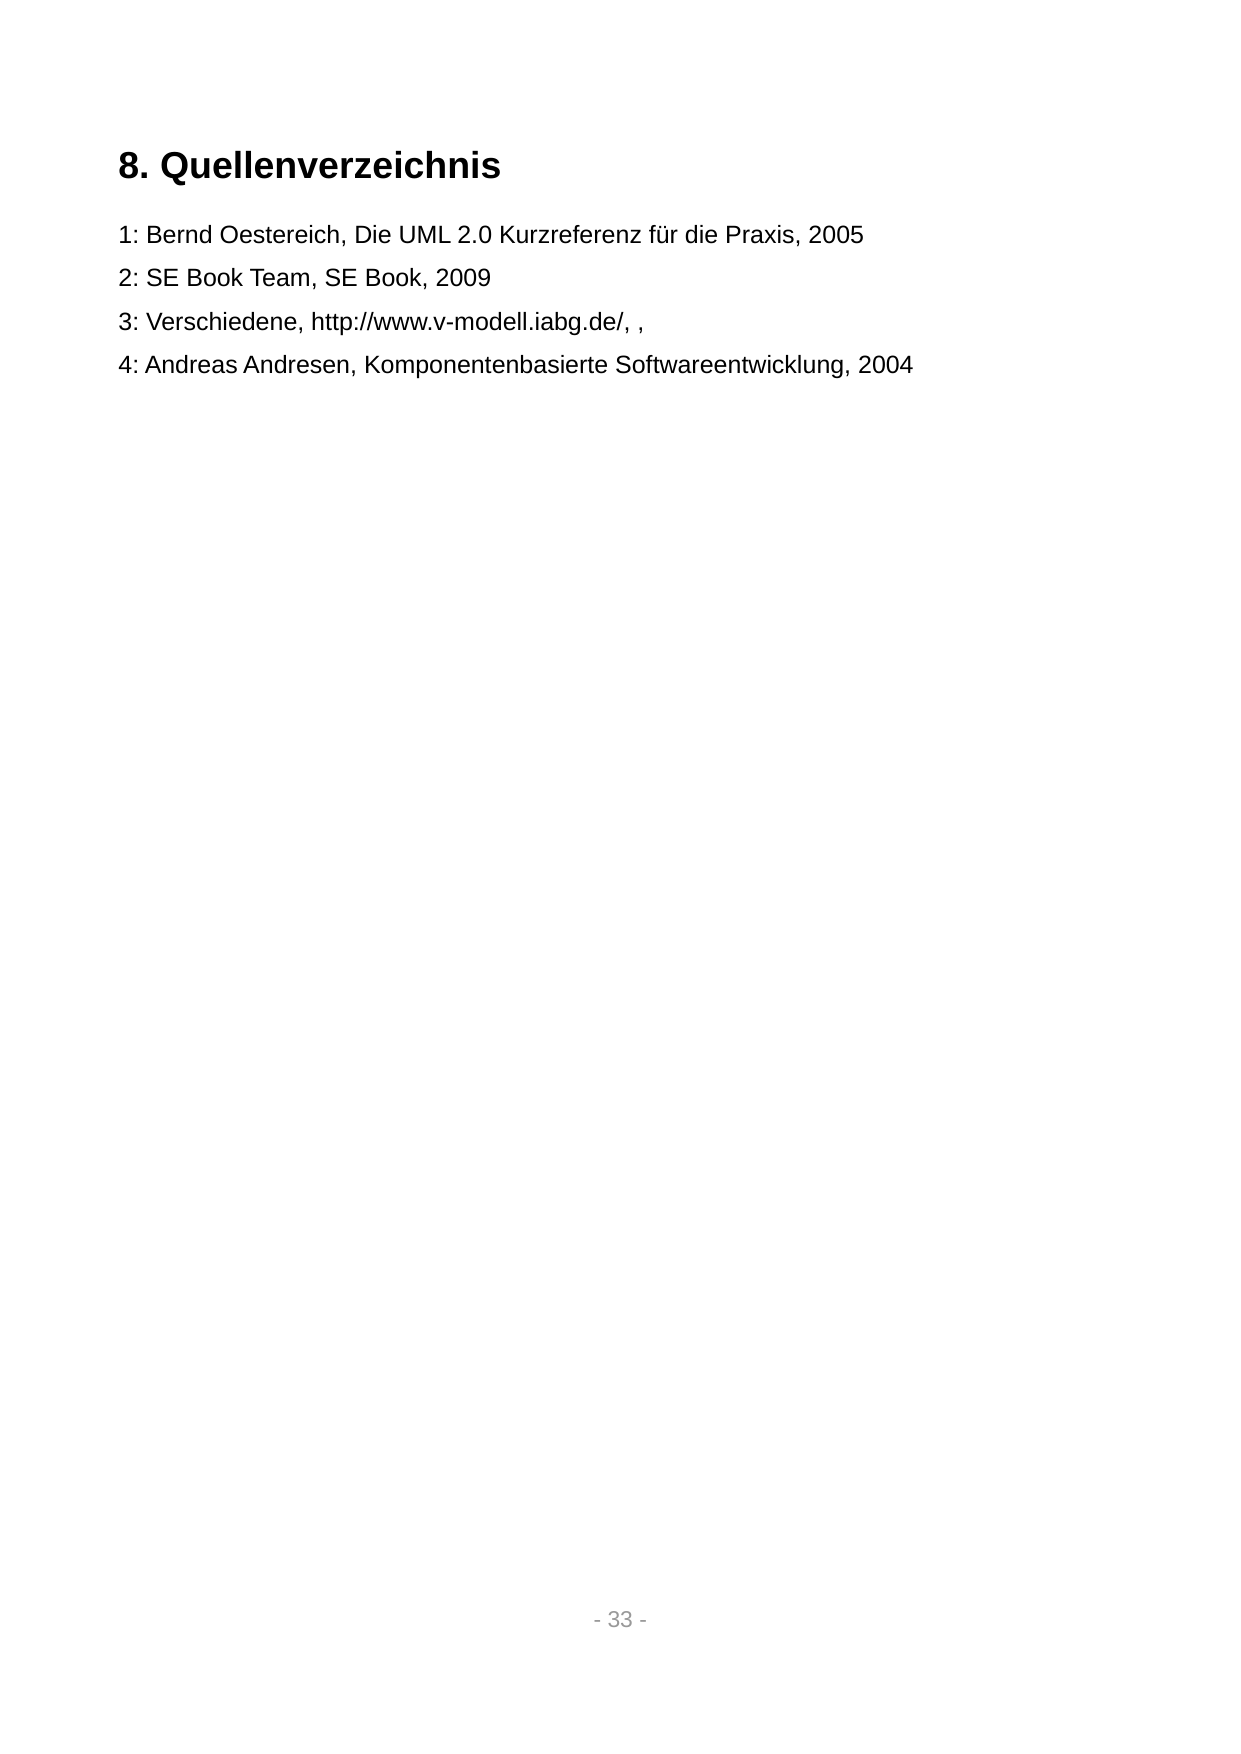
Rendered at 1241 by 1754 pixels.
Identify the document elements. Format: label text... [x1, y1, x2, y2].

text 3: Verschiedene, http://www.v-modell.iabg.de/, , [118, 307, 1122, 335]
text 2: SE Book Team, SE Book, 2009 [118, 263, 1122, 292]
text 1: Bernd Oestereich, Die UML 2.0 Kurzreferenz für die Praxis, 2005 [118, 220, 1122, 249]
text 4: Andreas Andresen, Komponentenbasierte Softwareentwicklung, 2004 [118, 350, 1122, 378]
subtitle Quellenverzeichnis [118, 143, 1122, 186]
